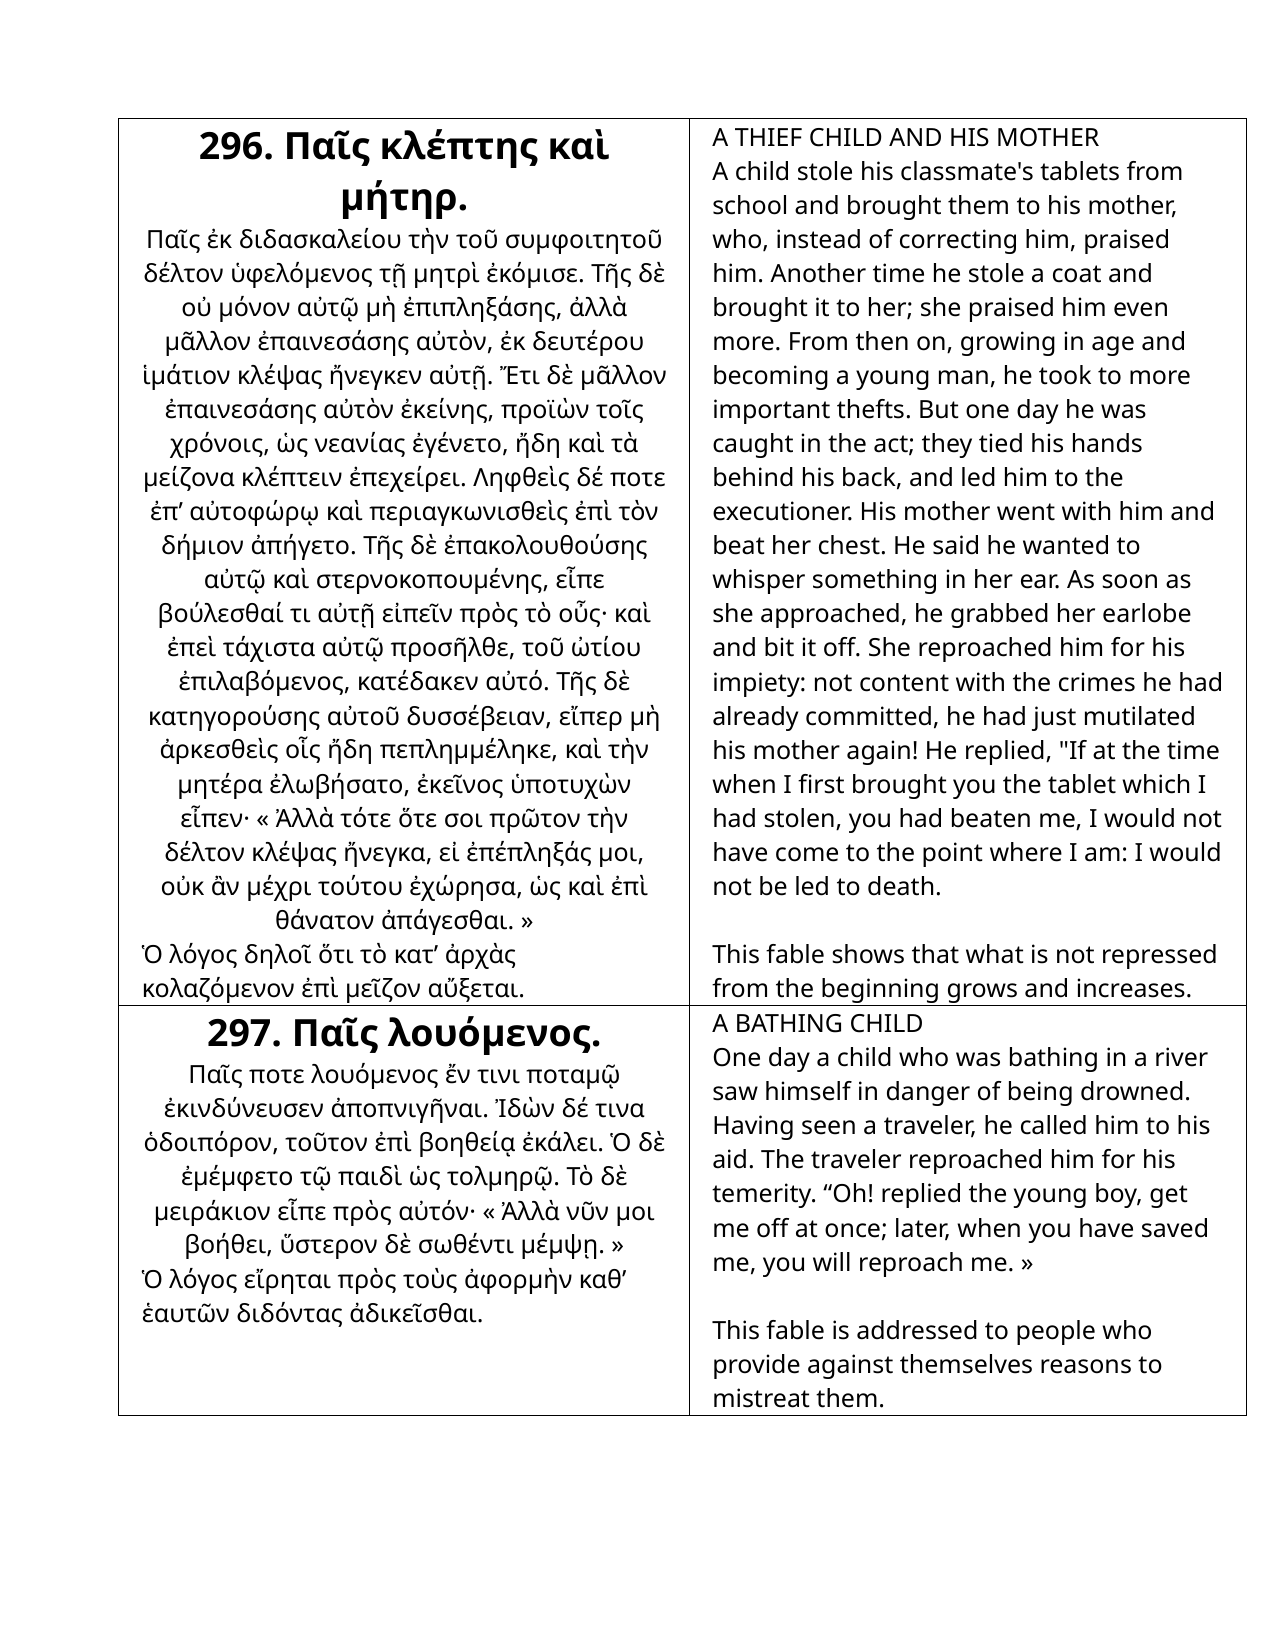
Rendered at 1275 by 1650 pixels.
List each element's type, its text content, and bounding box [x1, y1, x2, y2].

table_cell 296. Παῖς κλέπτης καὶ μήτηρ. Παῖς ἐκ διδασκαλείου τὴν τοῦ συμφοιτητοῦ δέλτον ὑφελόμενος τῇ μητρὶ ἐκόμισε. Τῆς δὲ οὐ μόνον αὐτῷ μὴ ἐπιπληξάσης, ἀλλὰ μᾶλλον ἐπαινεσάσης αὐτὸν, ἐκ δευτέρου ἱμάτιον κλέψας ἤνεγκεν αὐτῇ. Ἔτι δὲ μᾶλλον ἐπαινεσάσης αὐτὸν ἐκείνης, προϊὼν τοῖς χρόνοις, ὡς νεανίας ἐγένετο, ἤδη καὶ τὰ μείζονα κλέπτειν ἐπεχείρει. Ληφθεὶς δέ ποτε ἐπ’ αὐτοφώρῳ καὶ περιαγκωνισθεὶς ἐπὶ τὸν δήμιον ἀπήγετο. Τῆς δὲ ἐπακολουθούσης αὐτῷ καὶ στερνοκοπουμένης, εἶπε βούλεσθαί τι αὐτῇ εἰπεῖν πρὸς τὸ οὖς· καὶ ἐπεὶ τάχιστα αὐτῷ προσῆλθε, τοῦ ὠτίου ἐπιλαβόμενος, κατέδακεν αὐτό. Τῆς δὲ κατηγορούσης αὐτοῦ δυσσέβειαν, εἴπερ μὴ ἀρκεσθεὶς οἷς ἤδη πεπλημμέληκε, καὶ τὴν μητέρα ἐλωβήσατο, ἐκεῖνος ὑποτυχὼν εἶπεν· « Ἀλλὰ τότε ὅτε σοι πρῶτον τὴν δέλτον κλέψας ἤνεγκα, εἰ ἐπέπληξάς μοι, οὐκ ἂν μέχρι τούτου ἐχώρησα, ὡς καὶ ἐπὶ θάνατον ἀπάγεσθαι. » Ὁ λόγος δηλοῖ ὅτι τὸ κατ’ ἀρχὰς κολαζόμενον ἐπὶ μεῖζον αὔξεται. [119, 119, 689, 1005]
table_cell A BATHING CHILD One day a child who was bathing in a river saw himself in danger of being drowned. Having seen a traveler, he called him to his aid. The traveler reproached him for his temerity. “Oh! replied the young boy, get me off at once; later, when you have saved me, you will reproach me. » This fable is addressed to people who provide against themselves reasons to mistreat them. [690, 1006, 1246, 1414]
table_cell A THIEF CHILD AND HIS MOTHER A child stole his classmate's tablets from school and brought them to his mother, who, instead of correcting him, praised him. Another time he stole a coat and brought it to her; she praised him even more. From then on, growing in age and becoming a young man, he took to more important thefts. But one day he was caught in the act; they tied his hands behind his back, and led him to the executioner. His mother went with him and beat her chest. He said he wanted to whisper something in her ear. As soon as she approached, he grabbed her earlobe and bit it off. She reproached him for his impiety: not content with the crimes he had already committed, he had just mutilated his mother again! He replied, "If at the time when I first brought you the tablet which I had stolen, you had beaten me, I would not have come to the point where I am: I would not be led to death. This fable shows that what is not repressed from the beginning grows and increases. [690, 119, 1246, 1005]
table_cell 297. Παῖς λουόμενος. Παῖς ποτε λουόμενος ἔν τινι ποταμῷ ἐκινδύνευσεν ἀποπνιγῆναι. Ἰδὼν δέ τινα ὁδοιπόρον, τοῦτον ἐπὶ βοηθείᾳ ἐκάλει. Ὁ δὲ ἐμέμφετο τῷ παιδὶ ὡς τολμηρῷ. Τὸ δὲ μειράκιον εἶπε πρὸς αὐτόν· « Ἀλλὰ νῦν μοι βοήθει, ὕστερον δὲ σωθέντι μέμψῃ. » Ὁ λόγος εἴρηται πρὸς τοὺς ἀφορμὴν καθ’ ἑαυτῶν διδόντας ἀδικεῖσθαι. [119, 1006, 689, 1414]
